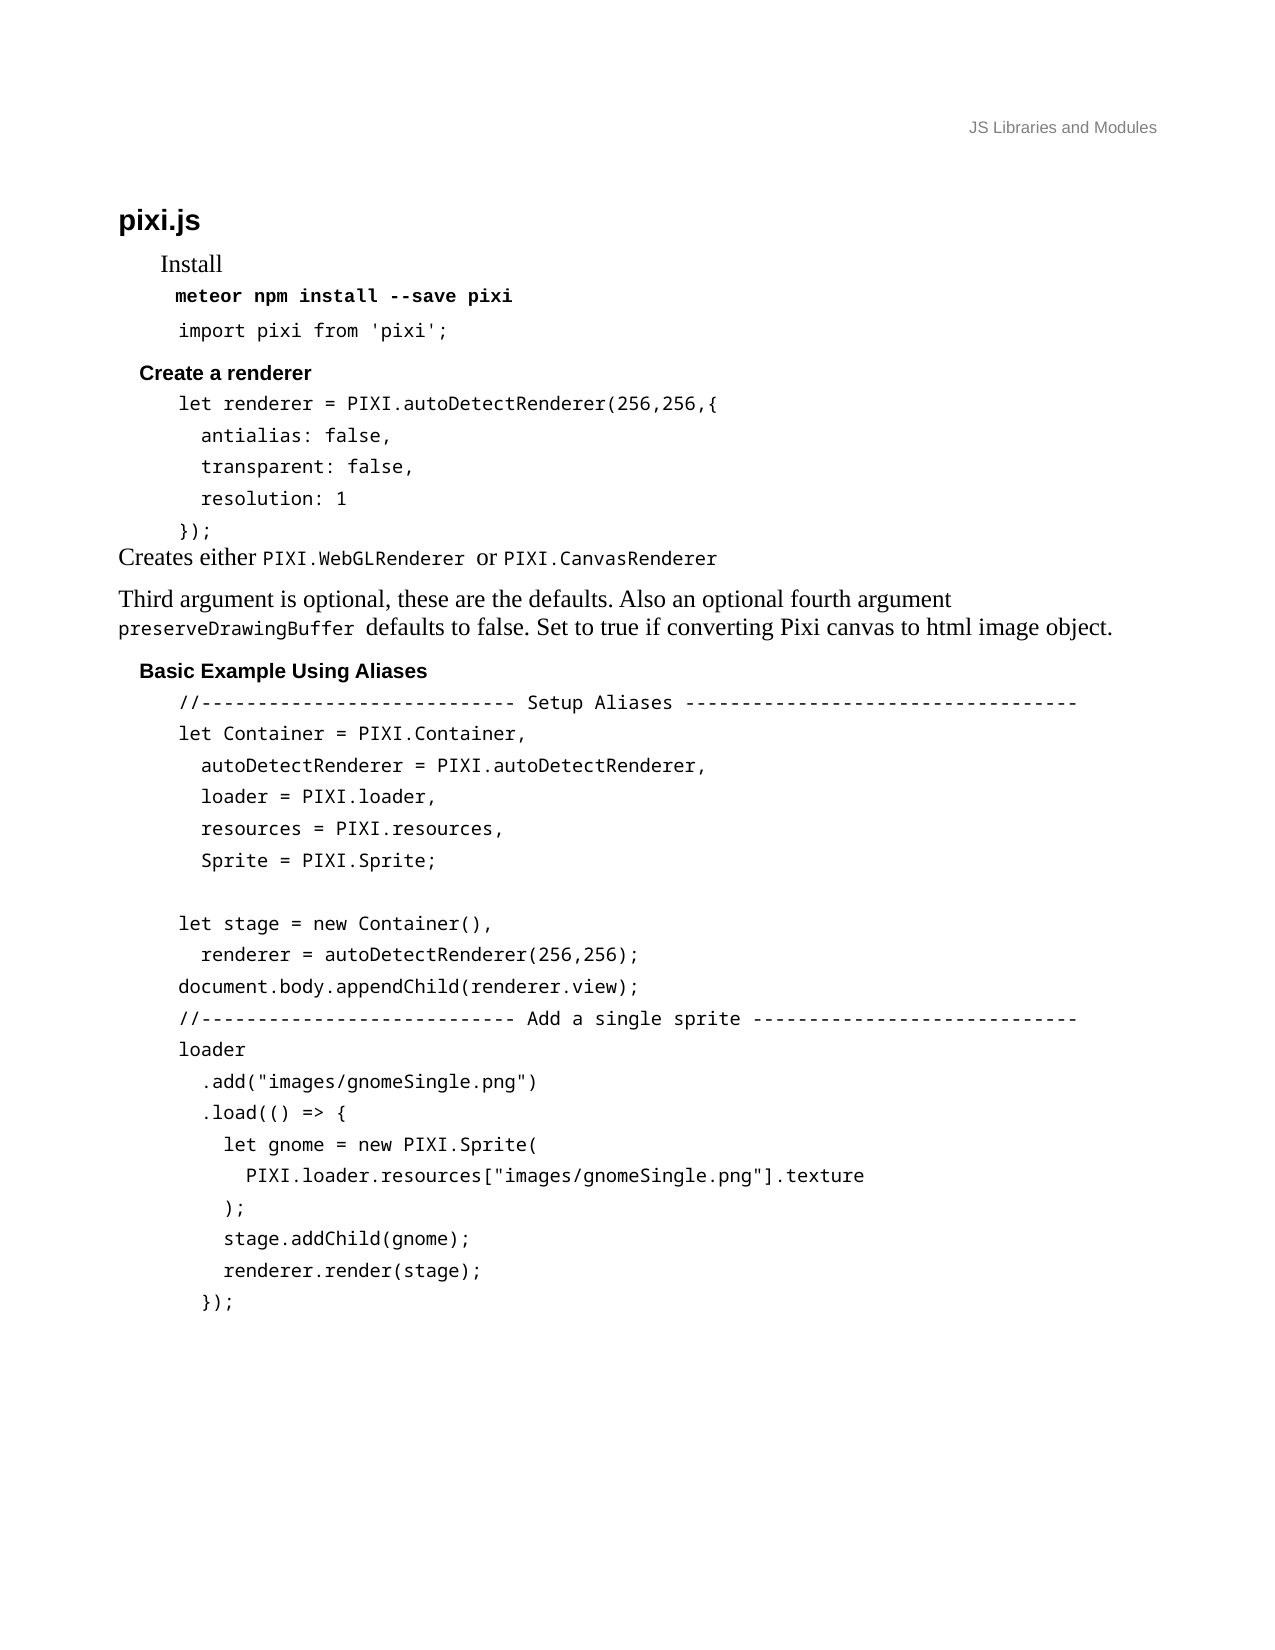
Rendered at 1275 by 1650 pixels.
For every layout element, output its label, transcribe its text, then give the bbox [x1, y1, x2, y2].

text .add("images/gnomeSingle.png") [178, 1068, 1157, 1093]
subtitle Create a renderer [139, 361, 1157, 384]
text autoDetectRenderer = PIXI.autoDetectRenderer, [178, 752, 1157, 778]
text renderer.render(stage); [178, 1257, 1157, 1283]
text let stage = new Container(), [178, 910, 1157, 936]
text loader = PIXI.loader, [178, 784, 1157, 809]
text //---------------------------- Add a single sprite ----------------------------- [178, 1005, 1157, 1030]
text document.body.appendChild(renderer.view); [178, 973, 1157, 999]
text .load(() => { [178, 1099, 1157, 1125]
subtitle pixi.js [118, 203, 1157, 237]
text let renderer = PIXI.autoDetectRenderer(256,256,{ [178, 391, 1157, 416]
text renderer = autoDetectRenderer(256,256); [178, 942, 1157, 967]
text Sprite = PIXI.Sprite; [178, 847, 1157, 872]
text antialias: false, [178, 422, 1157, 448]
text meteor npm install --save pixi [175, 287, 1157, 308]
text PIXI.loader.resources["images/gnomeSingle.png"].texture [178, 1163, 1157, 1188]
text let gnome = new PIXI.Sprite( [178, 1131, 1157, 1157]
text stage.addChild(gnome); [178, 1226, 1157, 1251]
subtitle Basic Example Using Aliases [139, 659, 1157, 683]
text Third argument is optional, these are the defaults. Also an optional fourth argument preserveDrawingBuffer defaults to false. Set to true if converting Pixi canvas to html image object. [118, 584, 1157, 641]
text import pixi from 'pixi'; [178, 317, 1157, 343]
text transparent: false, [178, 454, 1157, 479]
text Install [160, 249, 1157, 278]
text resolution: 1 [178, 485, 1157, 511]
text ); [178, 1194, 1157, 1220]
text //---------------------------- Setup Aliases ----------------------------------- [178, 689, 1157, 715]
text resources = PIXI.resources, [178, 815, 1157, 841]
text }); [178, 1289, 1157, 1314]
text loader [178, 1036, 1157, 1062]
text Creates either PIXI.WebGLRenderer or PIXI.CanvasRenderer [118, 542, 1157, 571]
text let Container = PIXI.Container, [178, 721, 1157, 746]
text }); [178, 517, 1157, 542]
